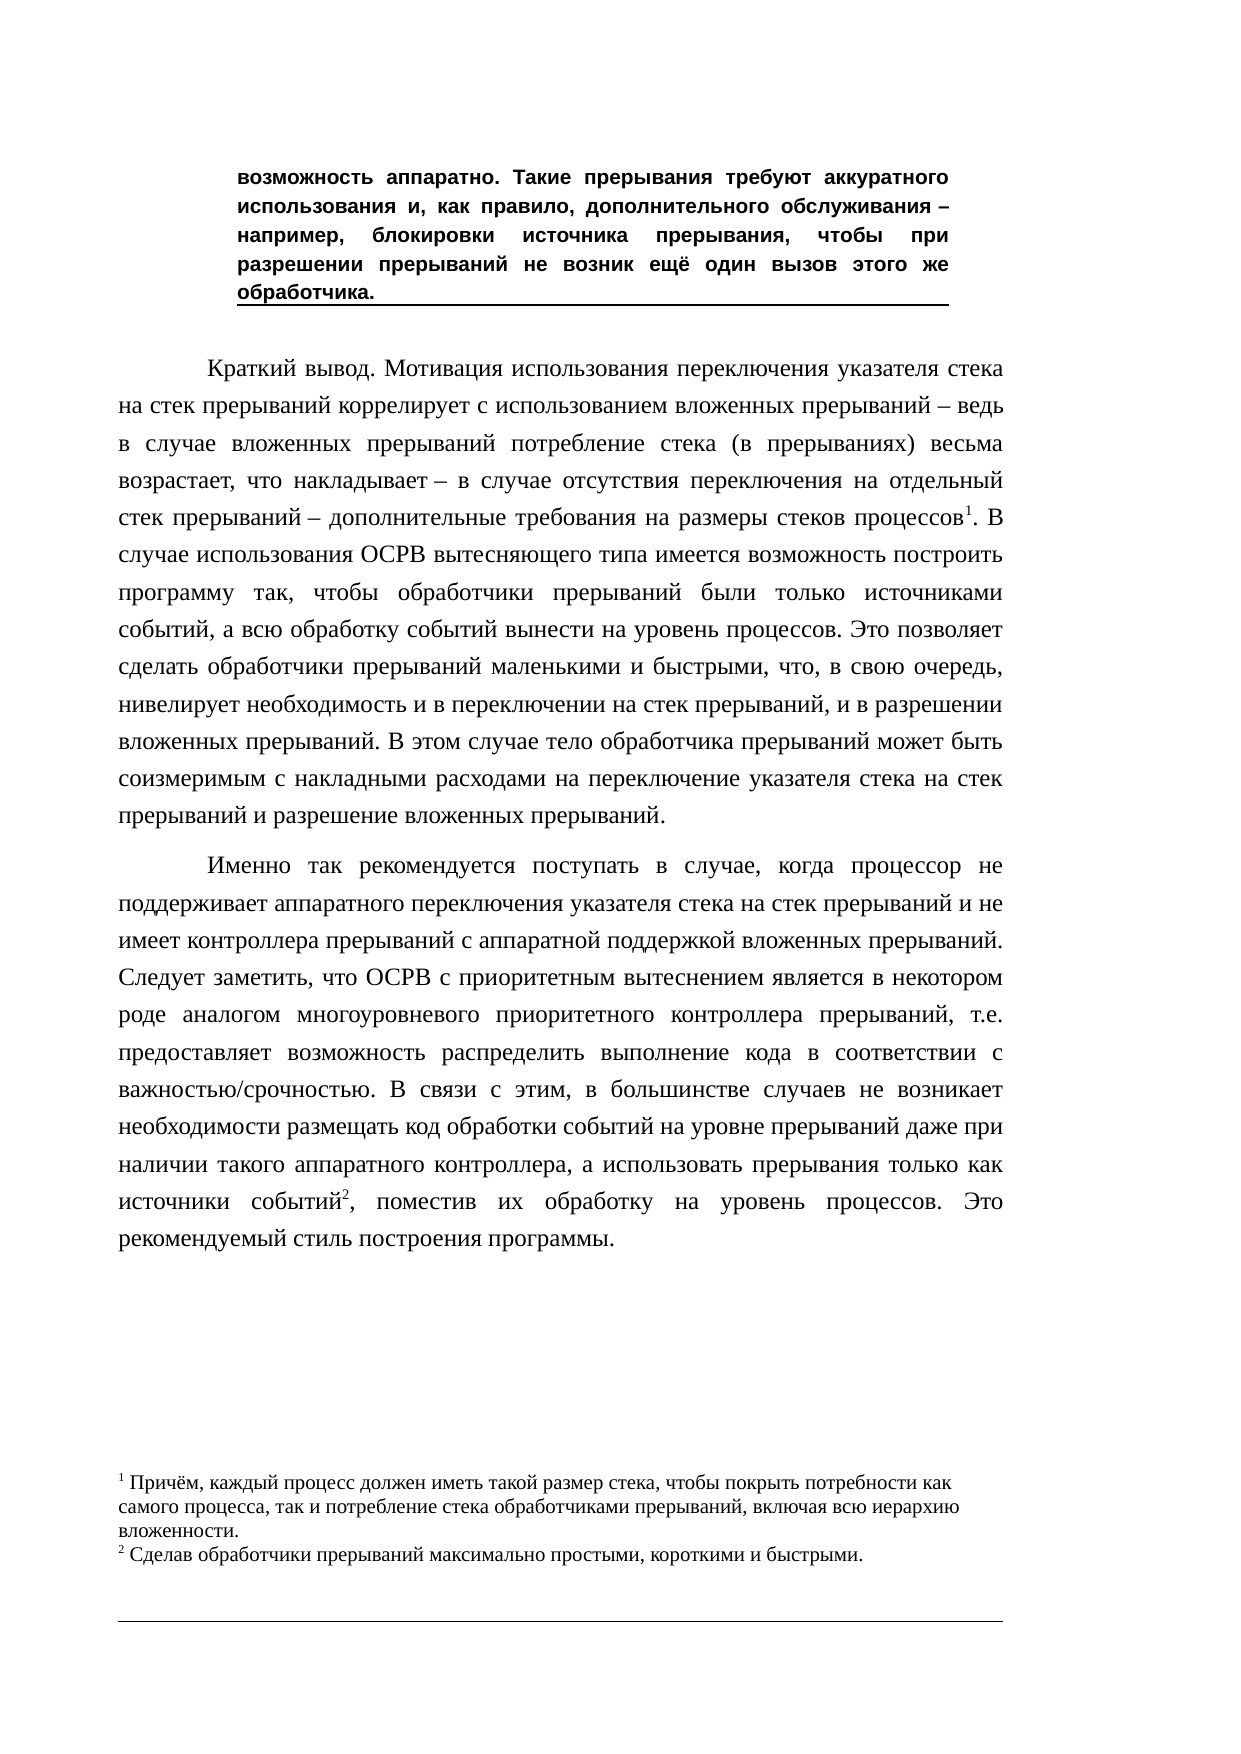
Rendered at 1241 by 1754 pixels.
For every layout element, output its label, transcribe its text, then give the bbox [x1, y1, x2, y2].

text Именно так рекомендуется поступать в случае, когда процессор не поддерживает аппаратного переключения указателя стека на стек прерываний и не имеет контроллера прерываний с аппаратной поддержкой вложенных прерываний. Следует заметить, что ОСРВ с приоритетным вытеснением является в некотором роде аналогом многоуровневого приоритетного контроллера прерываний, т.е. предоставляет возможность распределить выполнение кода в соответствии с важностью/срочностью. В связи с этим, в большинстве случаев не возникает необходимости размещать код обработки событий на уровне прерываний даже при наличии такого аппаратного контроллера, а использовать прерывания только как источники событий, поместив их обработку на уровень процессов. Это рекомендуемый стиль построения программы. [118, 850, 1004, 1252]
text возможность аппаратно. Такие прерывания требуют аккуратного использования и, как правило, дополнительного обслуживания – например, блокировки источника прерывания, чтобы при разрешении прерываний не возник ещё один вызов этого же обработчика. [237, 165, 949, 304]
text Причём, каждый процесс должен иметь такой размер стека, чтобы покрыть потребности как самого процесса, так и потребление стека обработчиками прерываний, включая всю иерархию вложенности. [118, 1470, 1004, 1542]
text Сделав обработчики прерываний максимально простыми, короткими и быстрыми. [118, 1542, 1004, 1566]
text Краткий вывод. Мотивация использования переключения указателя стека на стек прерываний коррелирует с использованием вложенных прерываний – ведь в случае вложенных прерываний потребление стека (в прерываниях) весьма возрастает, что накладывает – в случае отсутствия переключения на отдельный стек прерываний – дополнительные требования на размеры стеков процессов. В случае использования ОСРВ вытесняющего типа имеется возможность построить программу так, чтобы обработчики прерываний были только источниками событий, а всю обработку событий вынести на уровень процессов. Это позволяет сделать обработчики прерываний маленькими и быстрыми, что, в свою очередь, нивелирует необходимость и в переключении на стек прерываний, и в разрешении вложенных прерываний. В этом случае тело обработчика прерываний может быть соизмеримым с накладными расходами на переключение указателя стека на стек прерываний и разрешение вложенных прерываний. [118, 353, 1004, 829]
